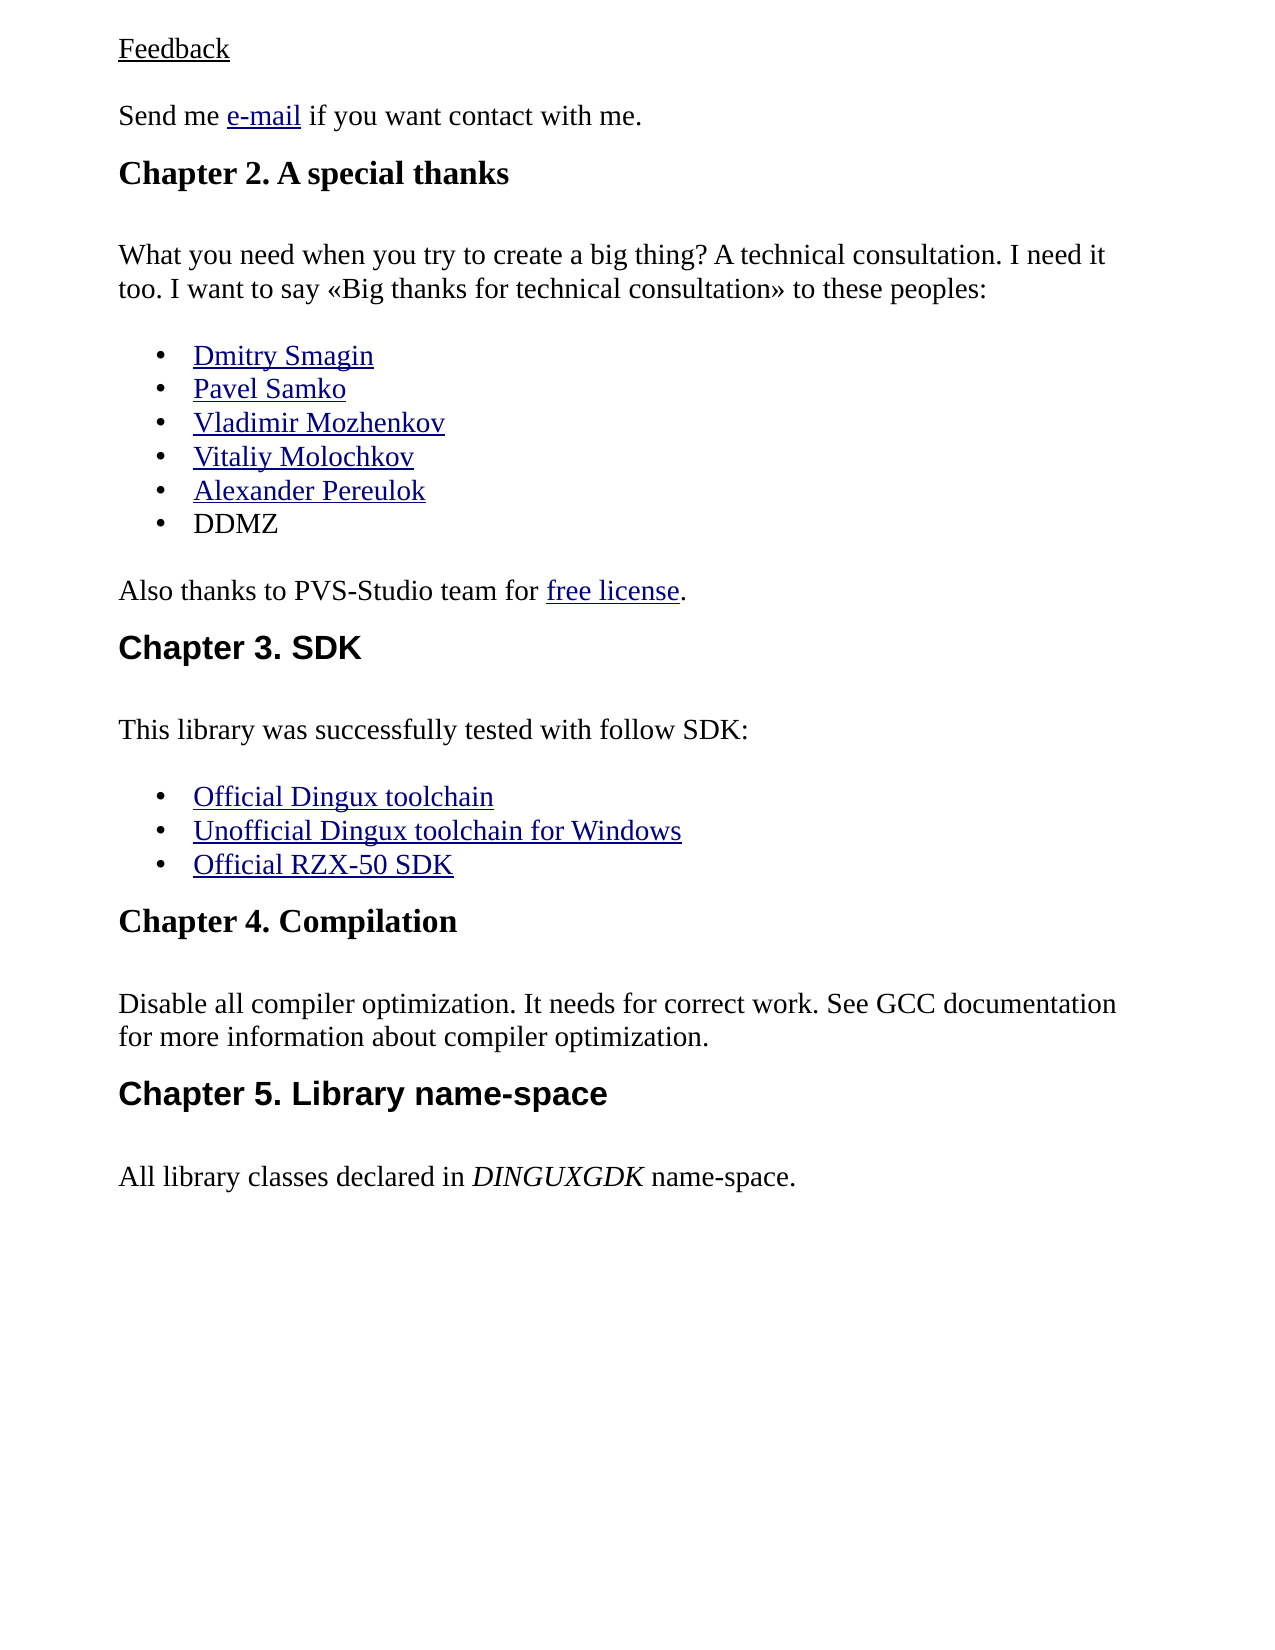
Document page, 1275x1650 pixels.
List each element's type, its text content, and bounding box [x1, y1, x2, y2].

subtitle Chapter 5. Library name-space [118, 1074, 1157, 1113]
list Vitaliy Molochkov [156, 439, 1157, 473]
subtitle Chapter 2. A special thanks [118, 153, 1157, 191]
text Also thanks to PVS-Studio team for free license. [118, 573, 1157, 607]
list Dmitry Smagin [156, 338, 1157, 372]
text Send me e-mail if you want contact with me. [118, 98, 1157, 132]
list DDMZ [156, 506, 1157, 540]
list Vladimir Mozhenkov [156, 405, 1157, 439]
text All library classes declared in DINGUXGDK name-space. [118, 1159, 1157, 1192]
subtitle Chapter 3. SDK [118, 628, 1157, 666]
list Official Dingux toolchain [156, 779, 1157, 813]
text What you need when you try to create a big thing? A technical consultation. I need it too. I want to say «Big thanks for technical consultation» to these peoples: [118, 237, 1157, 304]
text Disable all compiler optimization. It needs for correct work. See GCC documentation for more information about compiler optimization. [118, 986, 1157, 1053]
text This library was successfully tested with follow SDK: [118, 712, 1157, 746]
list Pavel Samko [156, 372, 1157, 405]
list Unofficial Dingux toolchain for Windows [156, 813, 1157, 847]
text Feedback [118, 31, 1157, 65]
list Alexander Pereulok [156, 473, 1157, 506]
subtitle Chapter 4. Compilation [118, 901, 1157, 940]
list Official RZX-50 SDK [156, 847, 1157, 881]
